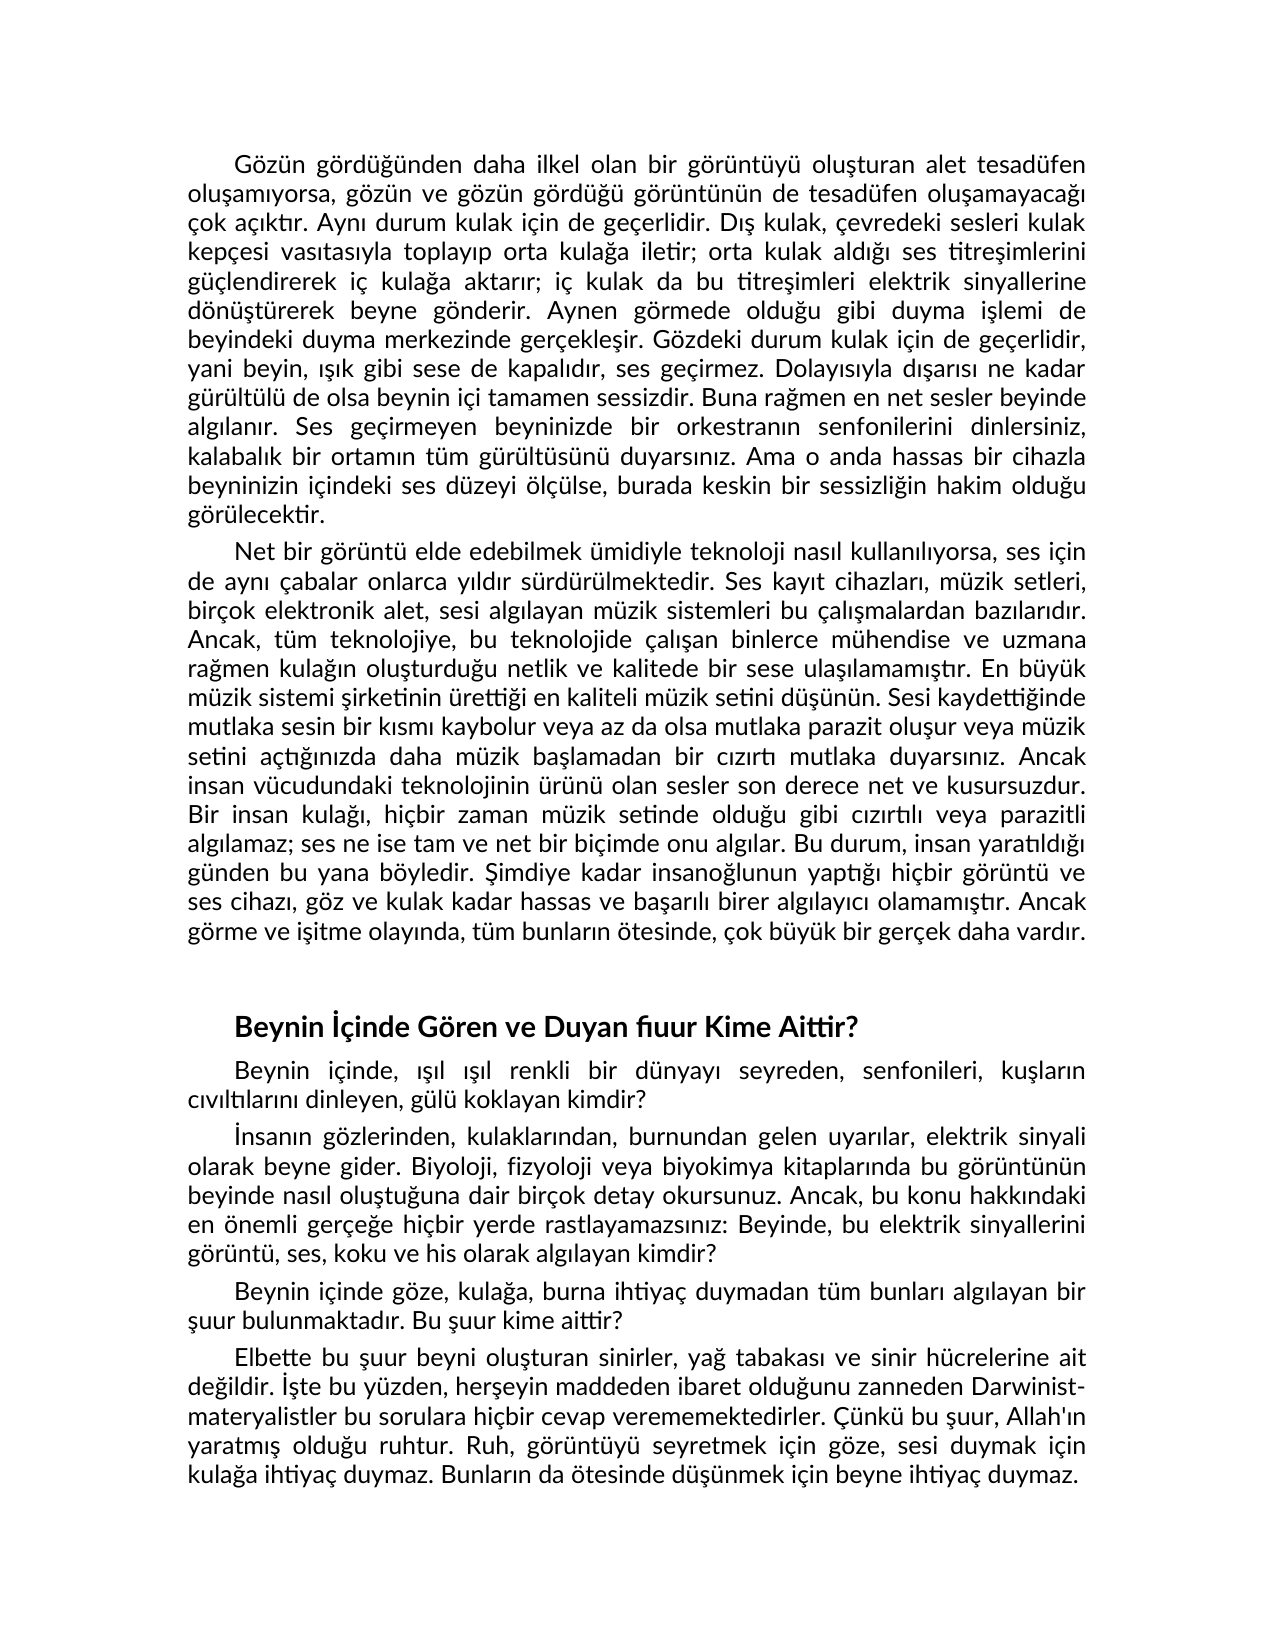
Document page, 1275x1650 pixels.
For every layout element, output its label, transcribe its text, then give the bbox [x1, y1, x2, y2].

subtitle Beynin İçinde Gören ve Duyan ﬁuur Kime Aittir? [187, 1008, 1087, 1043]
text Elbette bu şuur beyni oluşturan sinirler, yağ tabakası ve sinir hücrelerine ait değildir. İşte bu yüzden, herşeyin maddeden ibaret olduğunu zanneden Darwinist-materyalistler bu sorulara hiçbir cevap verememektedirler. Çünkü bu şuur, Allah'ın yaratmış olduğu ruhtur. Ruh, görüntüyü seyretmek için göze, sesi duymak için kulağa ihtiyaç duymaz. Bunların da ötesinde düşünmek için beyne ihtiyaç duymaz. [187, 1343, 1087, 1489]
text İnsanın gözlerinden, kulaklarından, burnundan gelen uyarılar, elektrik sinyali olarak beyne gider. Biyoloji, fizyoloji veya biyokimya kitaplarında bu görüntünün beyinde nasıl oluştuğuna dair birçok detay okursunuz. Ancak, bu konu hakkındaki en önemli gerçeğe hiçbir yerde rastlayamazsınız: Beyinde, bu elektrik sinyallerini görüntü, ses, koku ve his olarak algılayan kimdir? [187, 1122, 1087, 1268]
text Gözün gördüğünden daha ilkel olan bir görüntüyü oluşturan alet tesadüfen oluşamıyorsa, gözün ve gözün gördüğü görüntünün de tesadüfen oluşamayacağı çok açıktır. Aynı durum kulak için de geçerlidir. Dış kulak, çevredeki sesleri kulak kepçesi vasıtasıyla toplayıp orta kulağa iletir; orta kulak aldığı ses titreşimlerini güçlendirerek iç kulağa aktarır; iç kulak da bu titreşimleri elektrik sinyallerine dönüştürerek beyne gönderir. Aynen görmede olduğu gibi duyma işlemi de beyindeki duyma merkezinde gerçekleşir. Gözdeki durum kulak için de geçerlidir, yani beyin, ışık gibi sese de kapalıdır, ses geçirmez. Dolayısıyla dışarısı ne kadar gürültülü de olsa beynin içi tamamen sessizdir. Buna rağmen en net sesler beyinde algılanır. Ses geçirmeyen beyninizde bir orkestranın senfonilerini dinlersiniz, kalabalık bir ortamın tüm gürültüsünü duyarsınız. Ama o anda hassas bir cihazla beyninizin içindeki ses düzeyi ölçülse, burada keskin bir sessizliğin hakim olduğu görülecektir. [187, 150, 1087, 529]
text Beynin içinde göze, kulağa, burna ihtiyaç duymadan tüm bunları algılayan bir şuur bulunmaktadır. Bu şuur kime aittir? [187, 1277, 1087, 1335]
text Net bir görüntü elde edebilmek ümidiyle teknoloji nasıl kullanılıyorsa, ses için de aynı çabalar onlarca yıldır sürdürülmektedir. Ses kayıt cihazları, müzik setleri, birçok elektronik alet, sesi algılayan müzik sistemleri bu çalışmalardan bazılarıdır. Ancak, tüm teknolojiye, bu teknolojide çalışan binlerce mühendise ve uzmana rağmen kulağın oluşturduğu netlik ve kalitede bir sese ulaşılamamıştır. En büyük müzik sistemi şirketinin ürettiği en kaliteli müzik setini düşünün. Sesi kaydettiğinde mutlaka sesin bir kısmı kaybolur veya az da olsa mutlaka parazit oluşur veya müzik setini açtığınızda daha müzik başlamadan bir cızırtı mutlaka duyarsınız. Ancak insan vücudundaki teknolojinin ürünü olan sesler son derece net ve kusursuzdur. Bir insan kulağı, hiçbir zaman müzik setinde olduğu gibi cızırtılı veya parazitli algılamaz; ses ne ise tam ve net bir biçimde onu algılar. Bu durum, insan yaratıldığı günden bu yana böyledir. Şimdiye kadar insanoğlunun yaptığı hiçbir görüntü ve ses cihazı, göz ve kulak kadar hassas ve başarılı birer algılayıcı olamamıştır. Ancak görme ve işitme olayında, tüm bunların ötesinde, çok büyük bir gerçek daha vardır. [187, 537, 1087, 946]
text Beynin içinde, ışıl ışıl renkli bir dünyayı seyreden, senfonileri, kuşların cıvıltılarını dinleyen, gülü koklayan kimdir? [187, 1056, 1087, 1114]
